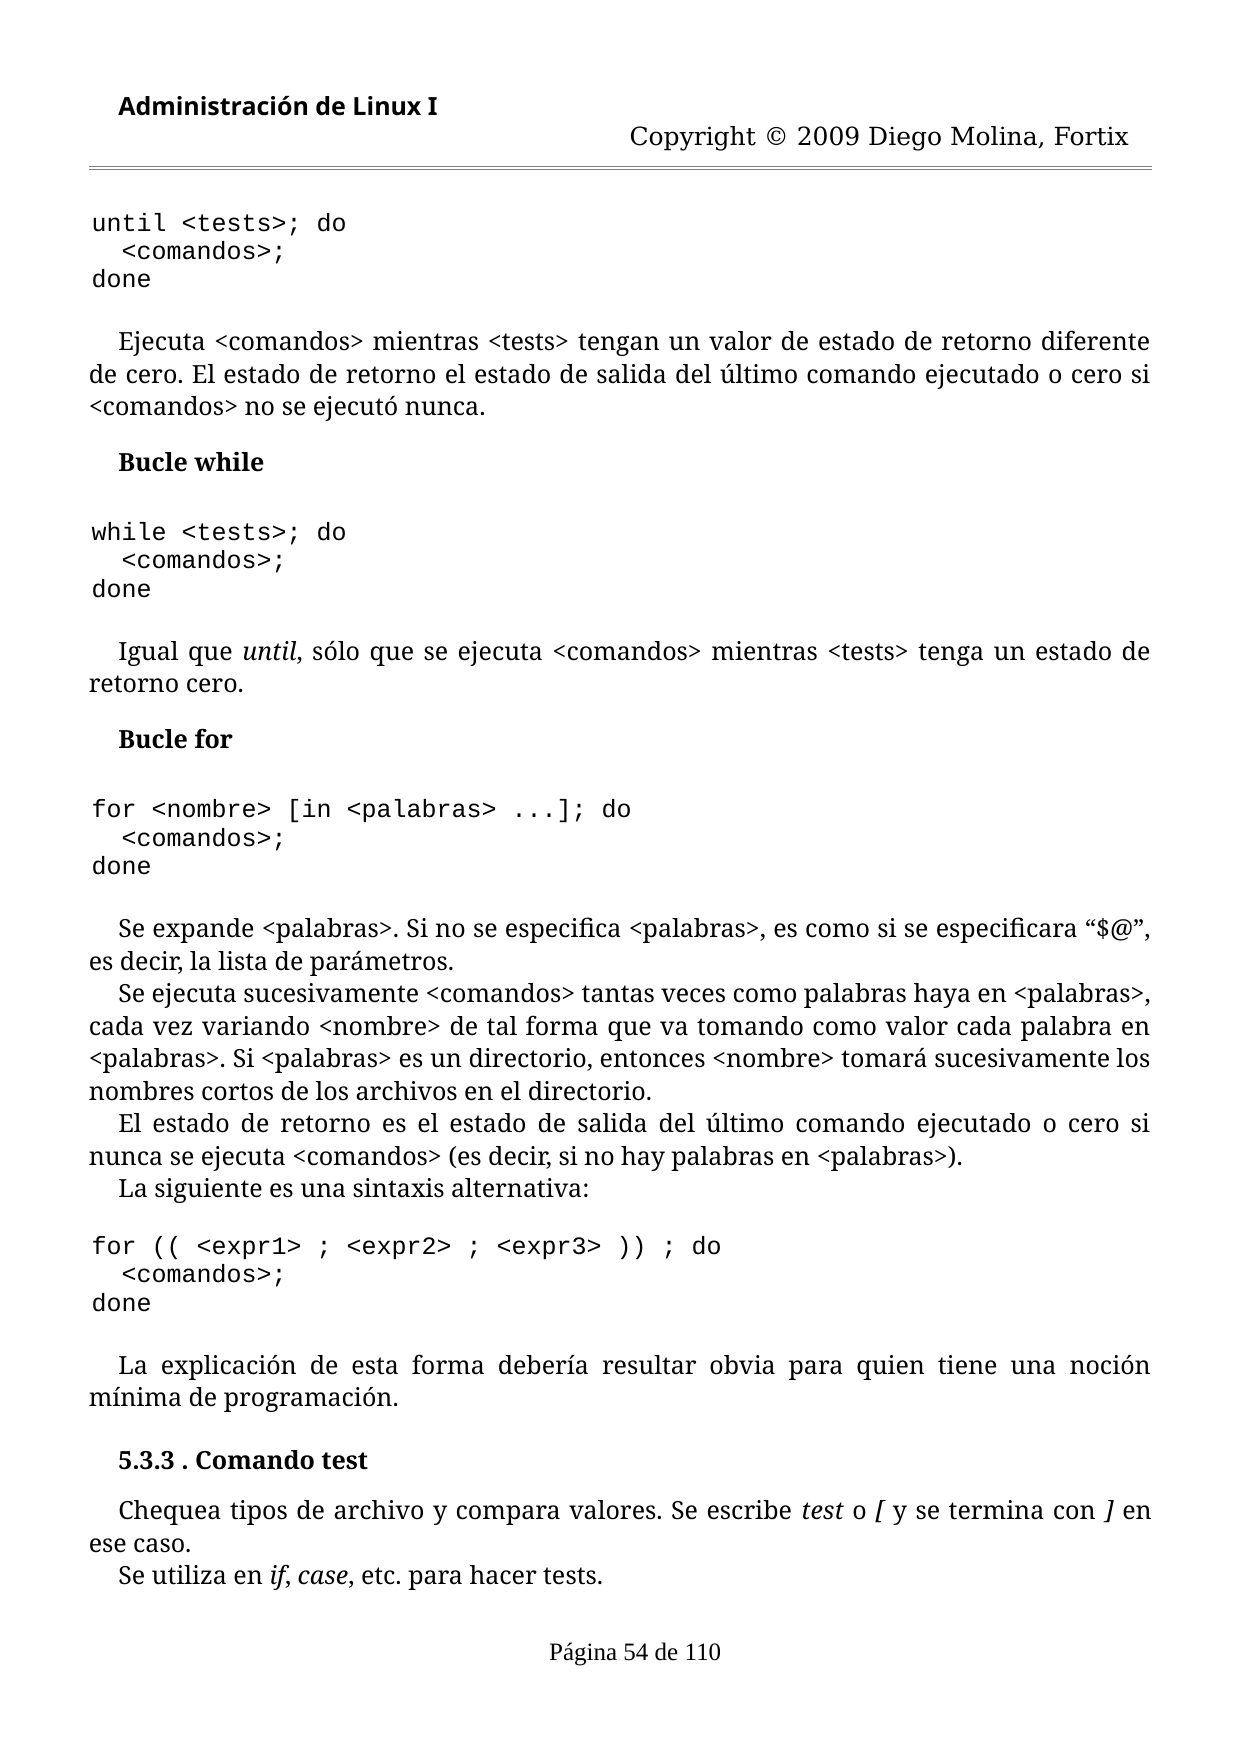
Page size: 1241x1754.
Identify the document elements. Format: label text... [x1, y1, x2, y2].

text for <nombre> [in <palabras> ...]; do [88, 768, 1152, 796]
text done [88, 237, 1152, 325]
subtitle Comando test [88, 1443, 1152, 1477]
text Se expande <palabras>. Si no se especifica <palabras>, es como si se especificara “$@”, es decir, la lista de parámetros. [88, 911, 1152, 976]
text La siguiente es una sintaxis alternativa: [88, 1171, 1152, 1204]
text <comandos>; [88, 209, 1152, 237]
text Igual que until, sólo que se ejecuta <comandos> mientras <tests> tenga un estado de retorno cero. [88, 634, 1152, 699]
text El estado de retorno es el estado de salida del último comando ejecutado o cero si nunca se ejecuta <comandos> (es decir, si no hay palabras en <palabras>). [88, 1106, 1152, 1171]
text <comandos>; [88, 796, 1152, 824]
text done [88, 547, 1152, 634]
text <comandos>; [88, 1232, 1152, 1261]
text Se utiliza en if, case, etc. para hacer tests. [88, 1559, 1152, 1591]
text Bucle while [88, 446, 1152, 478]
text while <tests>; do [88, 491, 1152, 518]
text until <tests>; do [88, 182, 1152, 209]
text done [88, 824, 1152, 911]
text done [88, 1261, 1152, 1348]
text Se ejecuta sucesivamente <comandos> tantas veces como palabras haya en <palabras>, cada vez variando <nombre> de tal forma que va tomando como valor cada palabra en <palabras>. Si <palabras> es un directorio, entonces <nombre> tomará sucesivamente los nombres cortos de los archivos en el directorio. [88, 976, 1152, 1106]
text Ejecuta <comandos> mientras <tests> tengan un valor de estado de retorno diferente de cero. El estado de retorno el estado de salida del último comando ejecutado o cero si <comandos> no se ejecutó nunca. [88, 325, 1152, 422]
text <comandos>; [88, 518, 1152, 547]
text for (( <expr1> ; <expr2> ; <expr3> )) ; do [88, 1205, 1152, 1232]
text La explicación de esta forma debería resultar obvia para quien tiene una noción mínima de programación. [88, 1348, 1152, 1413]
text Bucle for [88, 723, 1152, 756]
text Chequea tipos de archivo y compara valores. Se escribe test o [ y se termina con ] en ese caso. [88, 1494, 1152, 1559]
